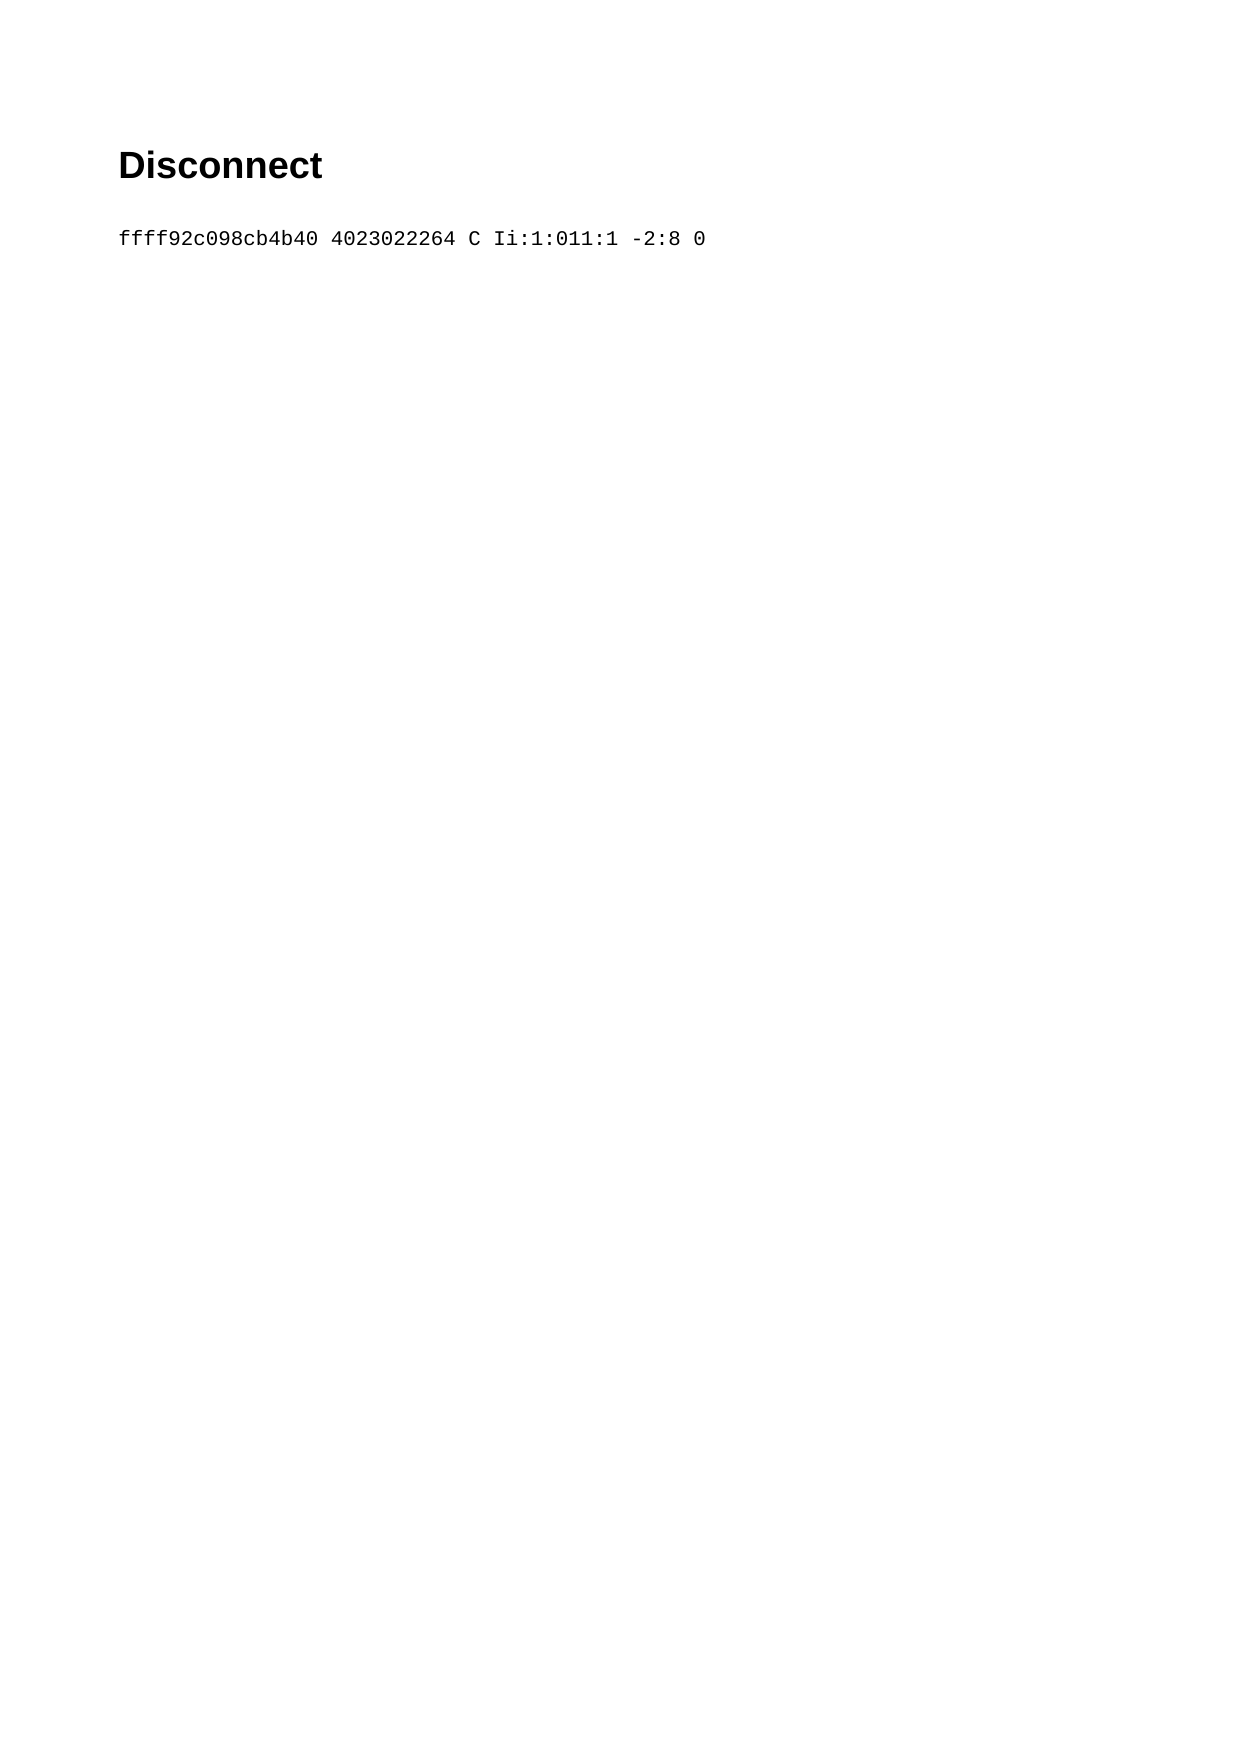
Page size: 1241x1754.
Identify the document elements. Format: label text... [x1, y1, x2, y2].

subtitle Disconnect [118, 143, 1122, 187]
text ffff92c098cb4b40 4023022264 C Ii:1:011:1 -2:8 0 [118, 228, 1122, 252]
